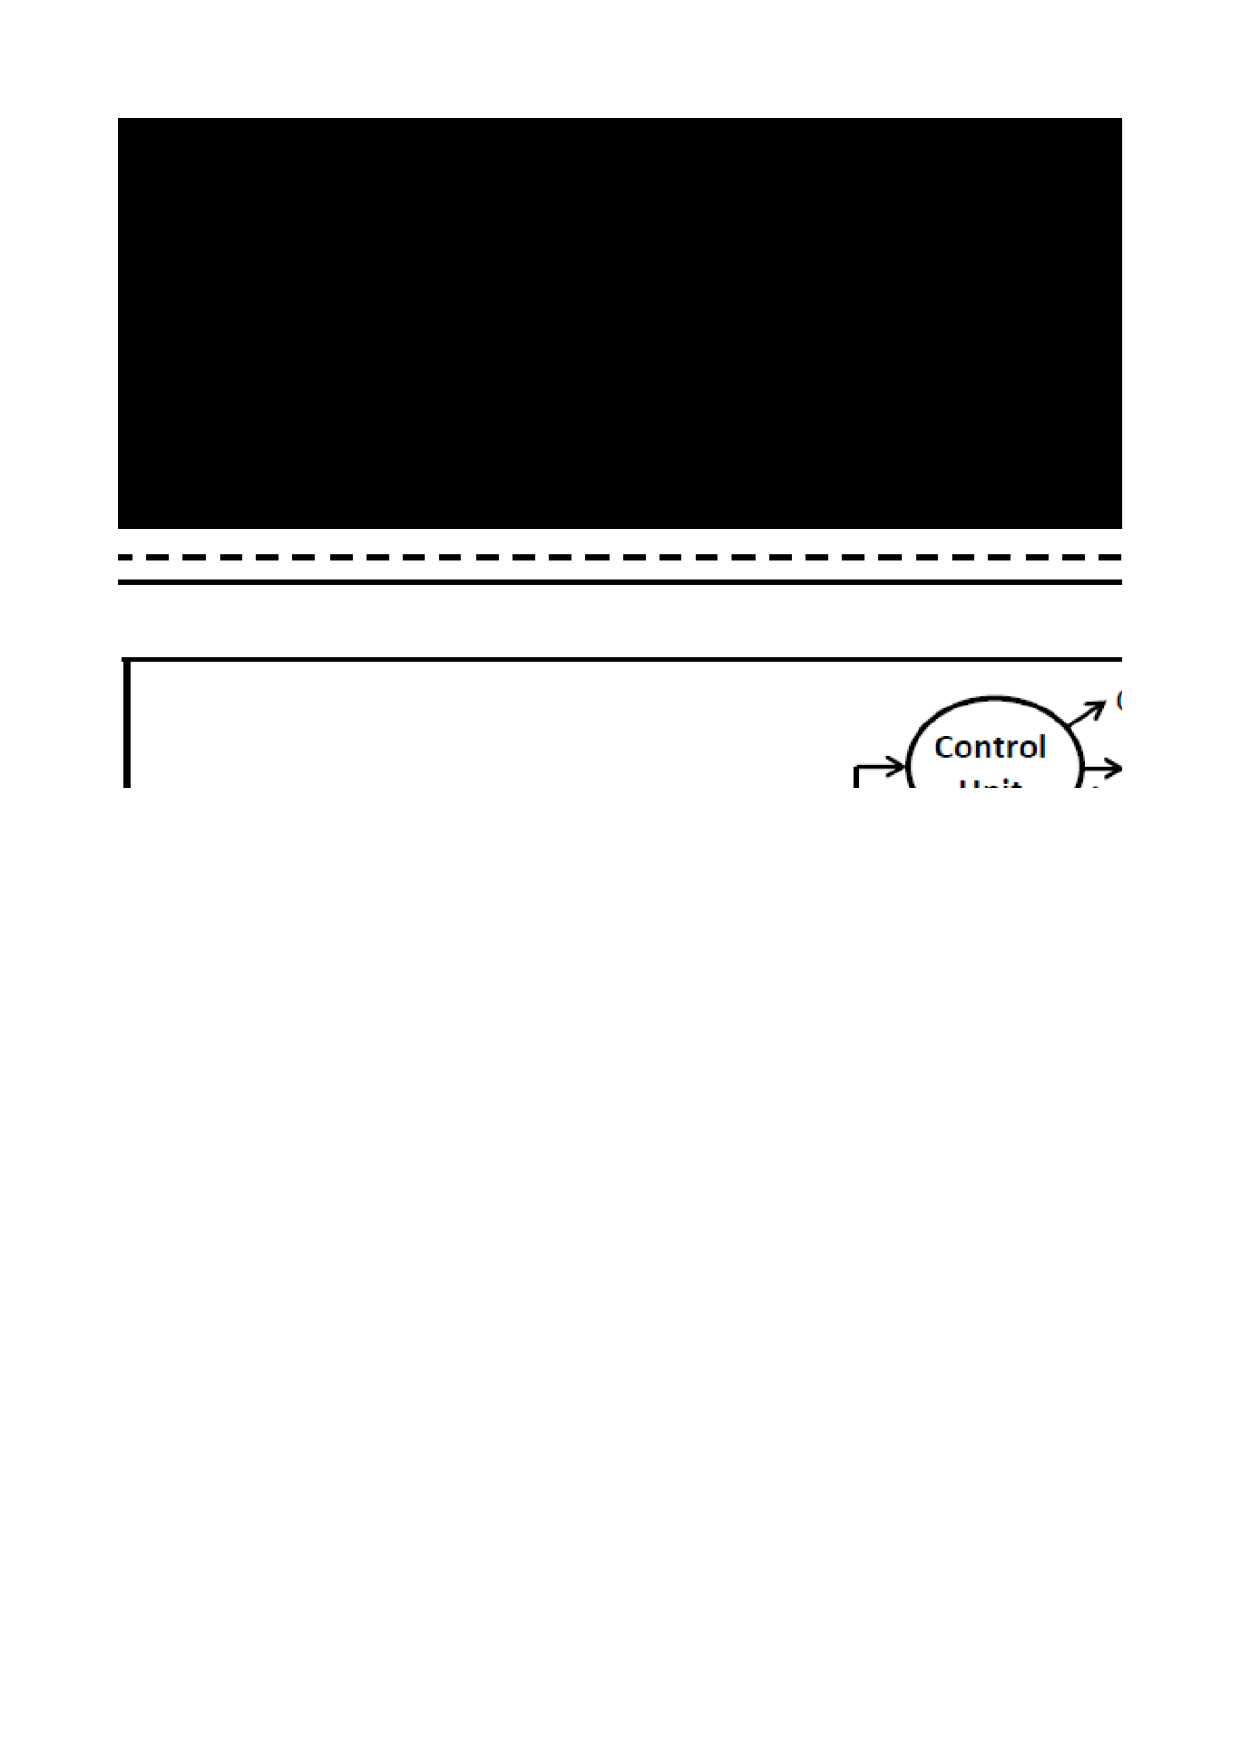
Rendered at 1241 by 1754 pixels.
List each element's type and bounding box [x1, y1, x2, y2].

picture [118, 118, 1123, 788]
